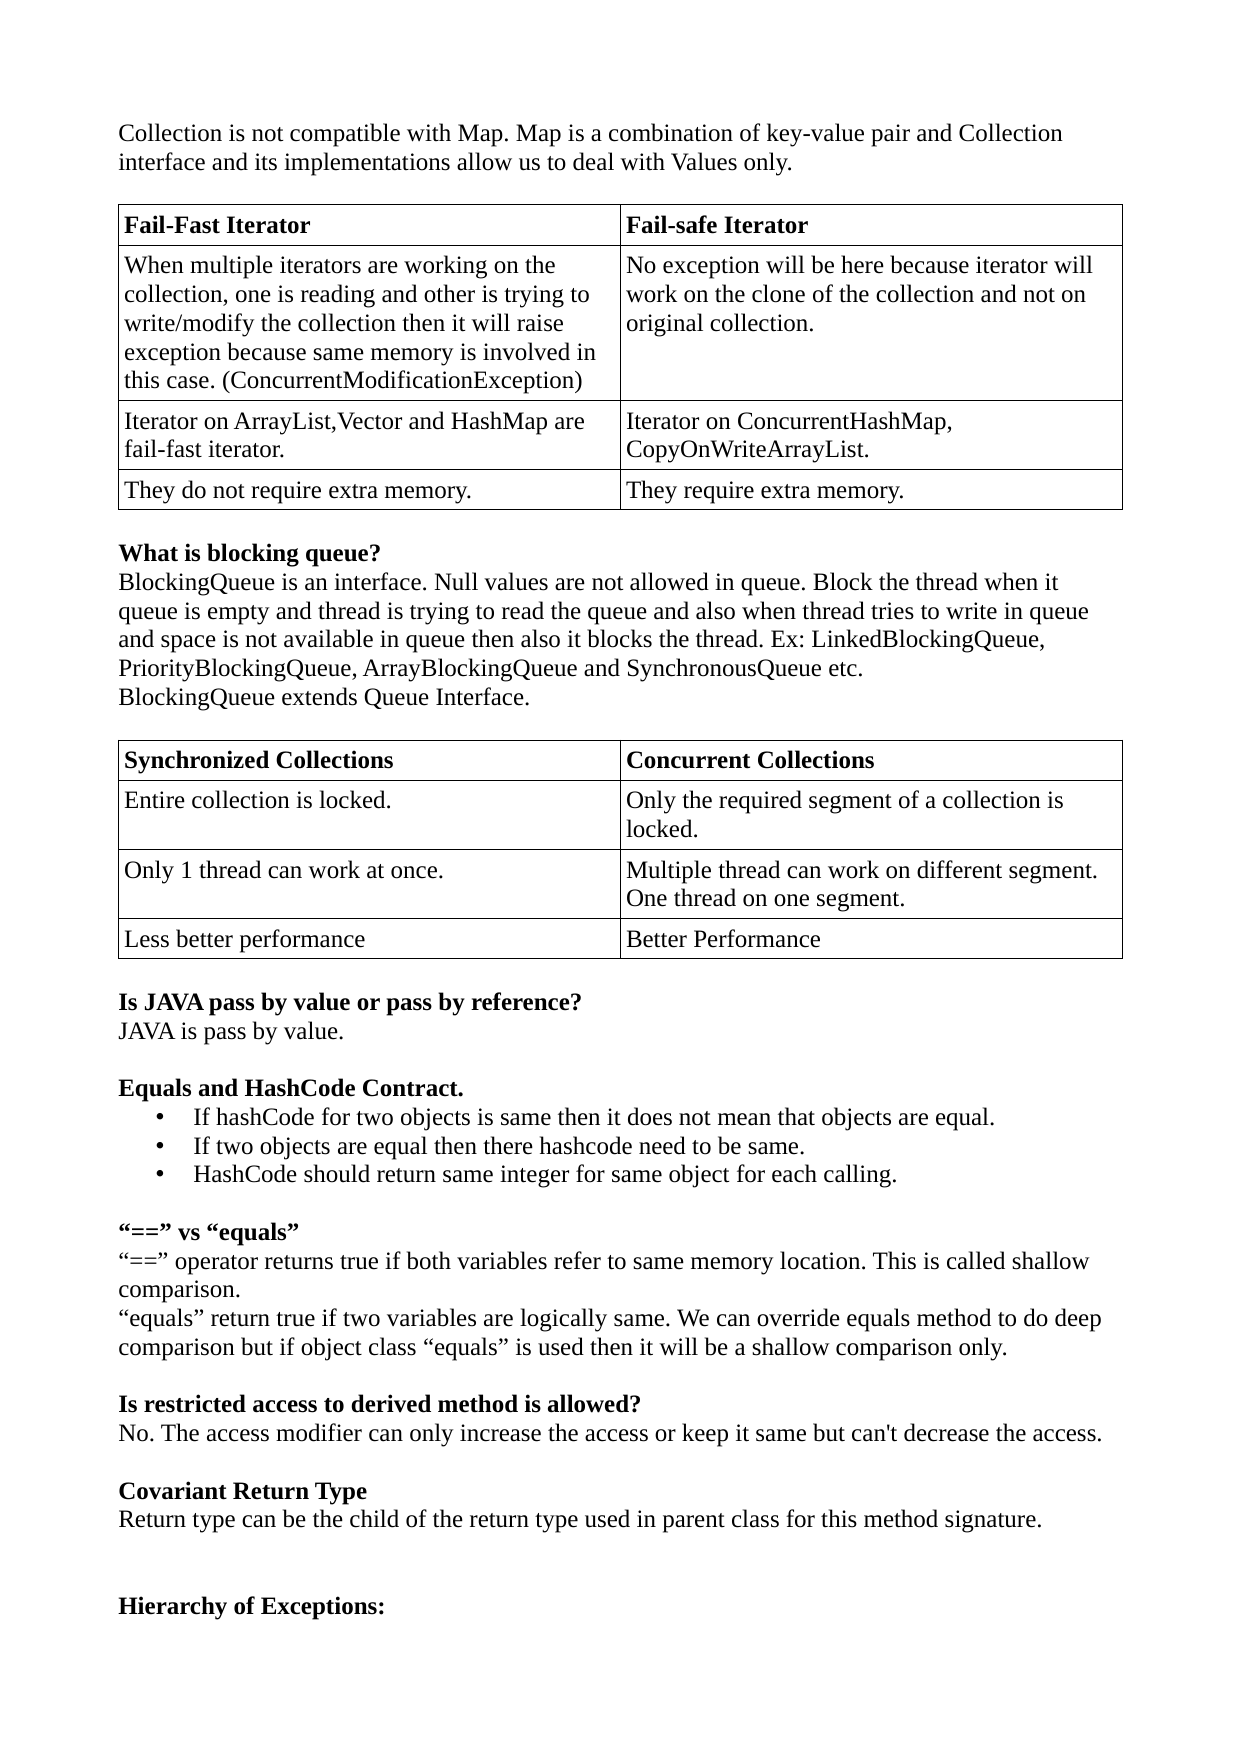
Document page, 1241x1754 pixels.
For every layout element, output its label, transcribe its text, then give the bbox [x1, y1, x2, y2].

text Is restricted access to derived method is allowed? [118, 1389, 1122, 1418]
table_header Fail-safe Iterator [621, 205, 1122, 245]
table_cell They require extra memory. [621, 470, 1122, 509]
table_cell Less better performance [119, 919, 620, 958]
table_cell Entire collection is locked. [119, 781, 620, 849]
text Return type can be the child of the return type used in parent class for this method signature. [118, 1504, 1122, 1533]
list If two objects are equal then there hashcode need to be same. [156, 1131, 1122, 1159]
table_cell No exception will be here because iterator will work on the clone of the collection and not on original collection. [621, 246, 1122, 400]
table_cell Iterator on ConcurrentHashMap, CopyOnWriteArrayList. [621, 401, 1122, 469]
table_cell Iterator on ArrayList,Vector and HashMap are fail-fast iterator. [119, 401, 620, 469]
text BlockingQueue extends Queue Interface. [118, 682, 1122, 711]
list HashCode should return same integer for same object for each calling. [156, 1159, 1122, 1188]
table_cell When multiple iterators are working on the collection, one is reading and other is trying to write/modify the collection then it will raise exception because same memory is involved in this case. (ConcurrentModificationException) [119, 246, 620, 400]
text “==” vs “equals” [118, 1217, 1122, 1246]
text JAVA is pass by value. [118, 1016, 1122, 1044]
list If hashCode for two objects is same then it does not mean that objects are equal. [156, 1102, 1122, 1131]
text Hierarchy of Exceptions: [118, 1591, 1122, 1619]
text No. The access modifier can only increase the access or keep it same but can't decrease the access. [118, 1418, 1122, 1447]
text Equals and HashCode Contract. [118, 1073, 1122, 1102]
table_header Synchronized Collections [119, 741, 620, 780]
text “==” operator returns true if both variables refer to same memory location. This is called shallow comparison. [118, 1246, 1122, 1303]
table_cell Better Performance [621, 919, 1122, 958]
text “equals” return true if two variables are logically same. We can override equals method to do deep comparison but if object class “equals” is used then it will be a shallow comparison only. [118, 1303, 1122, 1361]
table_cell Multiple thread can work on different segment. One thread on one segment. [621, 850, 1122, 918]
table_cell Only 1 thread can work at once. [119, 850, 620, 918]
text What is blocking queue? [118, 538, 1122, 567]
text Is JAVA pass by value or pass by reference? [118, 987, 1122, 1016]
table_cell They do not require extra memory. [119, 470, 620, 509]
table_header Concurrent Collections [621, 741, 1122, 780]
text Covariant Return Type [118, 1476, 1122, 1504]
text BlockingQueue is an interface. Null values are not allowed in queue. Block the thread when it queue is empty and thread is trying to read the queue and also when thread tries to write in queue and space is not available in queue then also it blocks the thread. Ex: LinkedBlockingQueue, PriorityBlockingQueue, ArrayBlockingQueue and SynchronousQueue etc. [118, 567, 1122, 682]
table_cell Only the required segment of a collection is locked. [621, 781, 1122, 849]
table_header Fail-Fast Iterator [119, 205, 620, 245]
text Collection is not compatible with Map. Map is a combination of key-value pair and Collection interface and its implementations allow us to deal with Values only. [118, 118, 1122, 176]
